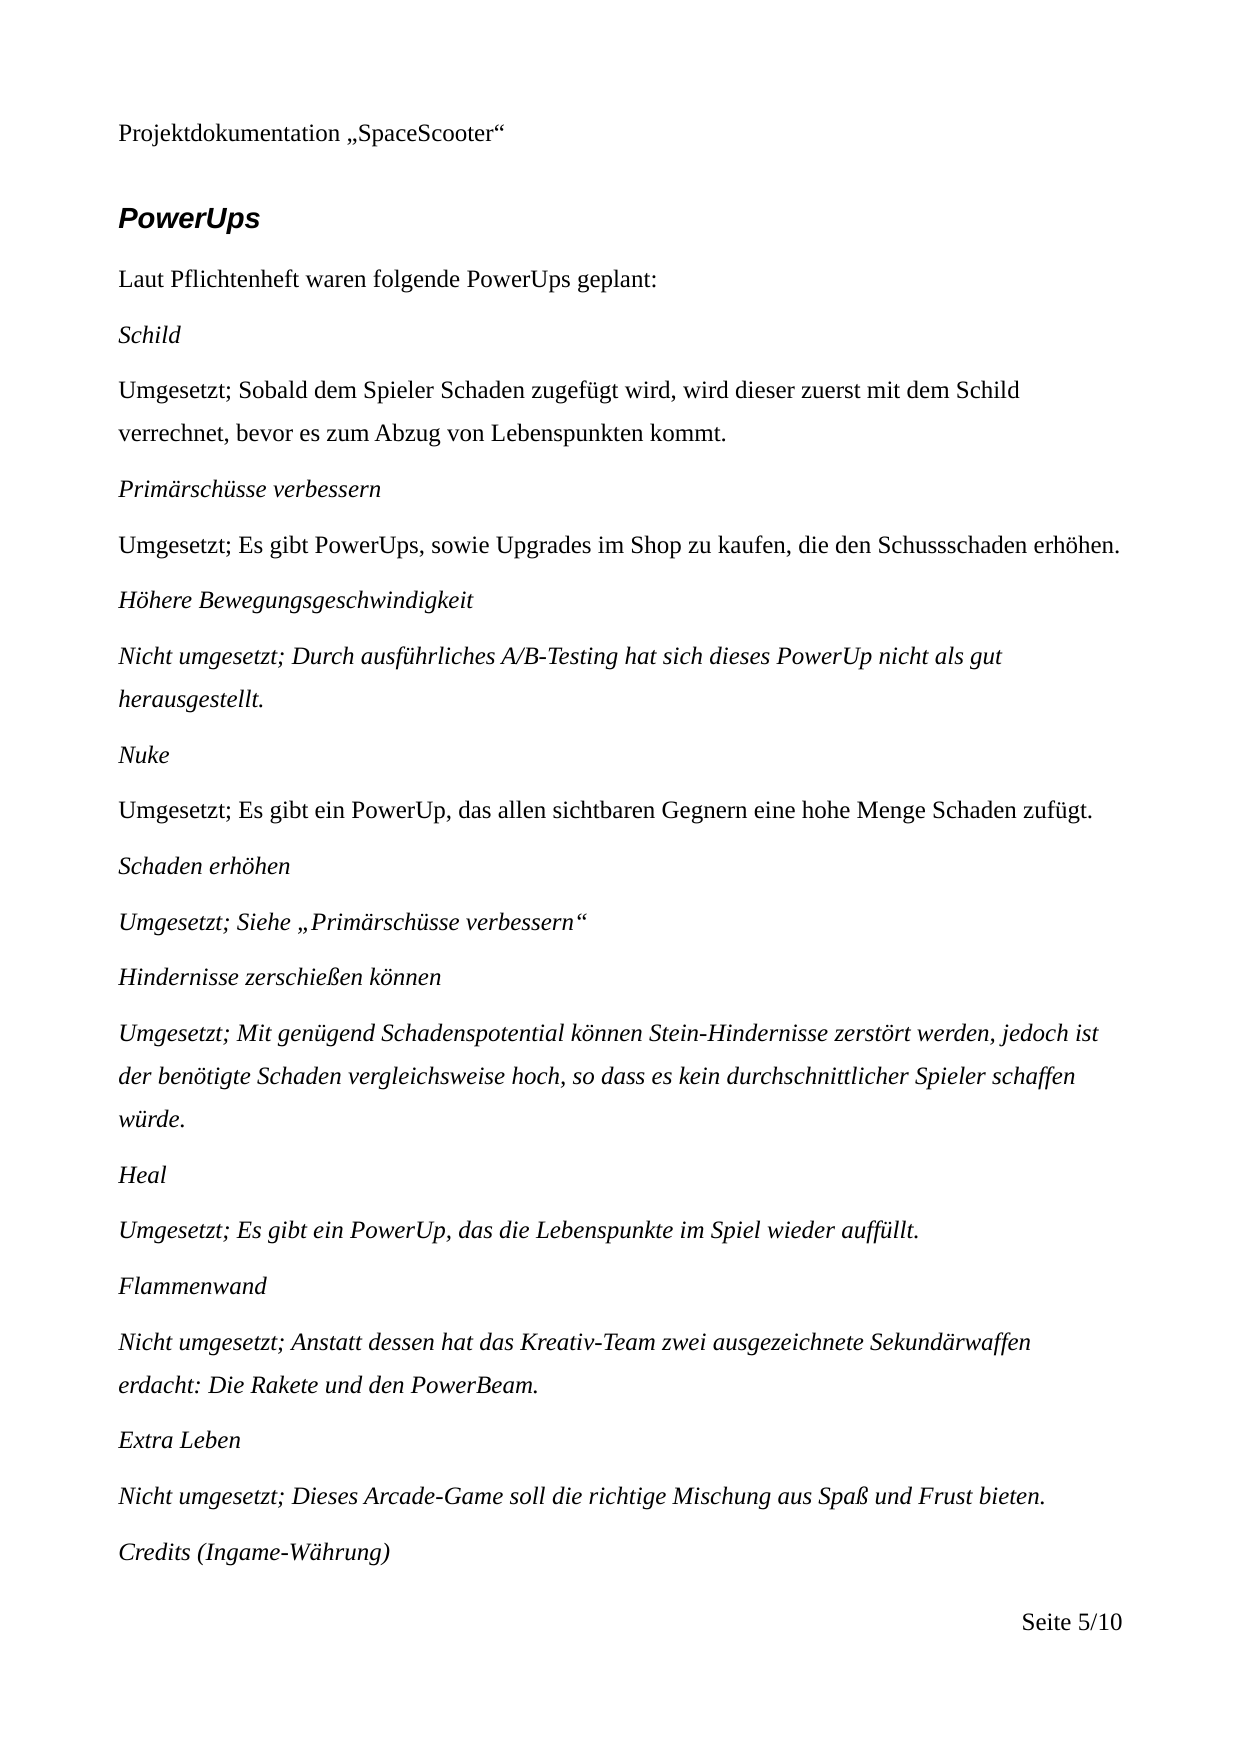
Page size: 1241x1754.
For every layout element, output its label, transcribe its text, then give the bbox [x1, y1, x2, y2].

text Nicht umgesetzt; Durch ausführliches A/B-Testing hat sich dieses PowerUp nicht als gut herausgestellt. [118, 641, 1122, 713]
text Umgesetzt; Es gibt PowerUps, sowie Upgrades im Shop zu kaufen, die den Schussschaden erhöhen. [118, 530, 1122, 558]
text Heal [118, 1160, 1122, 1188]
text Höhere Bewegungsgeschwindigkeit [118, 585, 1122, 614]
subtitle PowerUps [118, 201, 1122, 235]
text Nicht umgesetzt; Dieses Arcade-Game soll die richtige Mischung aus Spaß und Frust bieten. [118, 1481, 1122, 1510]
text Umgesetzt; Es gibt ein PowerUp, das allen sichtbaren Gegnern eine hohe Menge Schaden zufügt. [118, 795, 1122, 824]
text Umgesetzt; Siehe „Primärschüsse verbessern“ [118, 907, 1122, 935]
text Schild [118, 320, 1122, 348]
text Umgesetzt; Es gibt ein PowerUp, das die Lebenspunkte im Spiel wieder auffüllt. [118, 1215, 1122, 1244]
text Umgesetzt; Mit genügend Schadenspotential können Stein-Hindernisse zerstört werden, jedoch ist der benötigte Schaden vergleichsweise hoch, so dass es kein durchschnittlicher Spieler schaffen würde. [118, 1018, 1122, 1133]
text Nicht umgesetzt; Anstatt dessen hat das Kreativ-Team zwei ausgezeichnete Sekundärwaffen erdacht: Die Rakete und den PowerBeam. [118, 1327, 1122, 1398]
text Umgesetzt; Sobald dem Spieler Schaden zugefügt wird, wird dieser zuerst mit dem Schild verrechnet, bevor es zum Abzug von Lebenspunkten kommt. [118, 375, 1122, 447]
text Laut Pflichtenheft waren folgende PowerUps geplant: [118, 264, 1122, 293]
text Schaden erhöhen [118, 851, 1122, 880]
text Primärschüsse verbessern [118, 474, 1122, 503]
text Nuke [118, 740, 1122, 768]
text Extra Leben [118, 1425, 1122, 1454]
text Hindernisse zerschießen können [118, 962, 1122, 991]
text Flammenwand [118, 1271, 1122, 1300]
text Credits (Ingame-Währung) [118, 1537, 1122, 1565]
